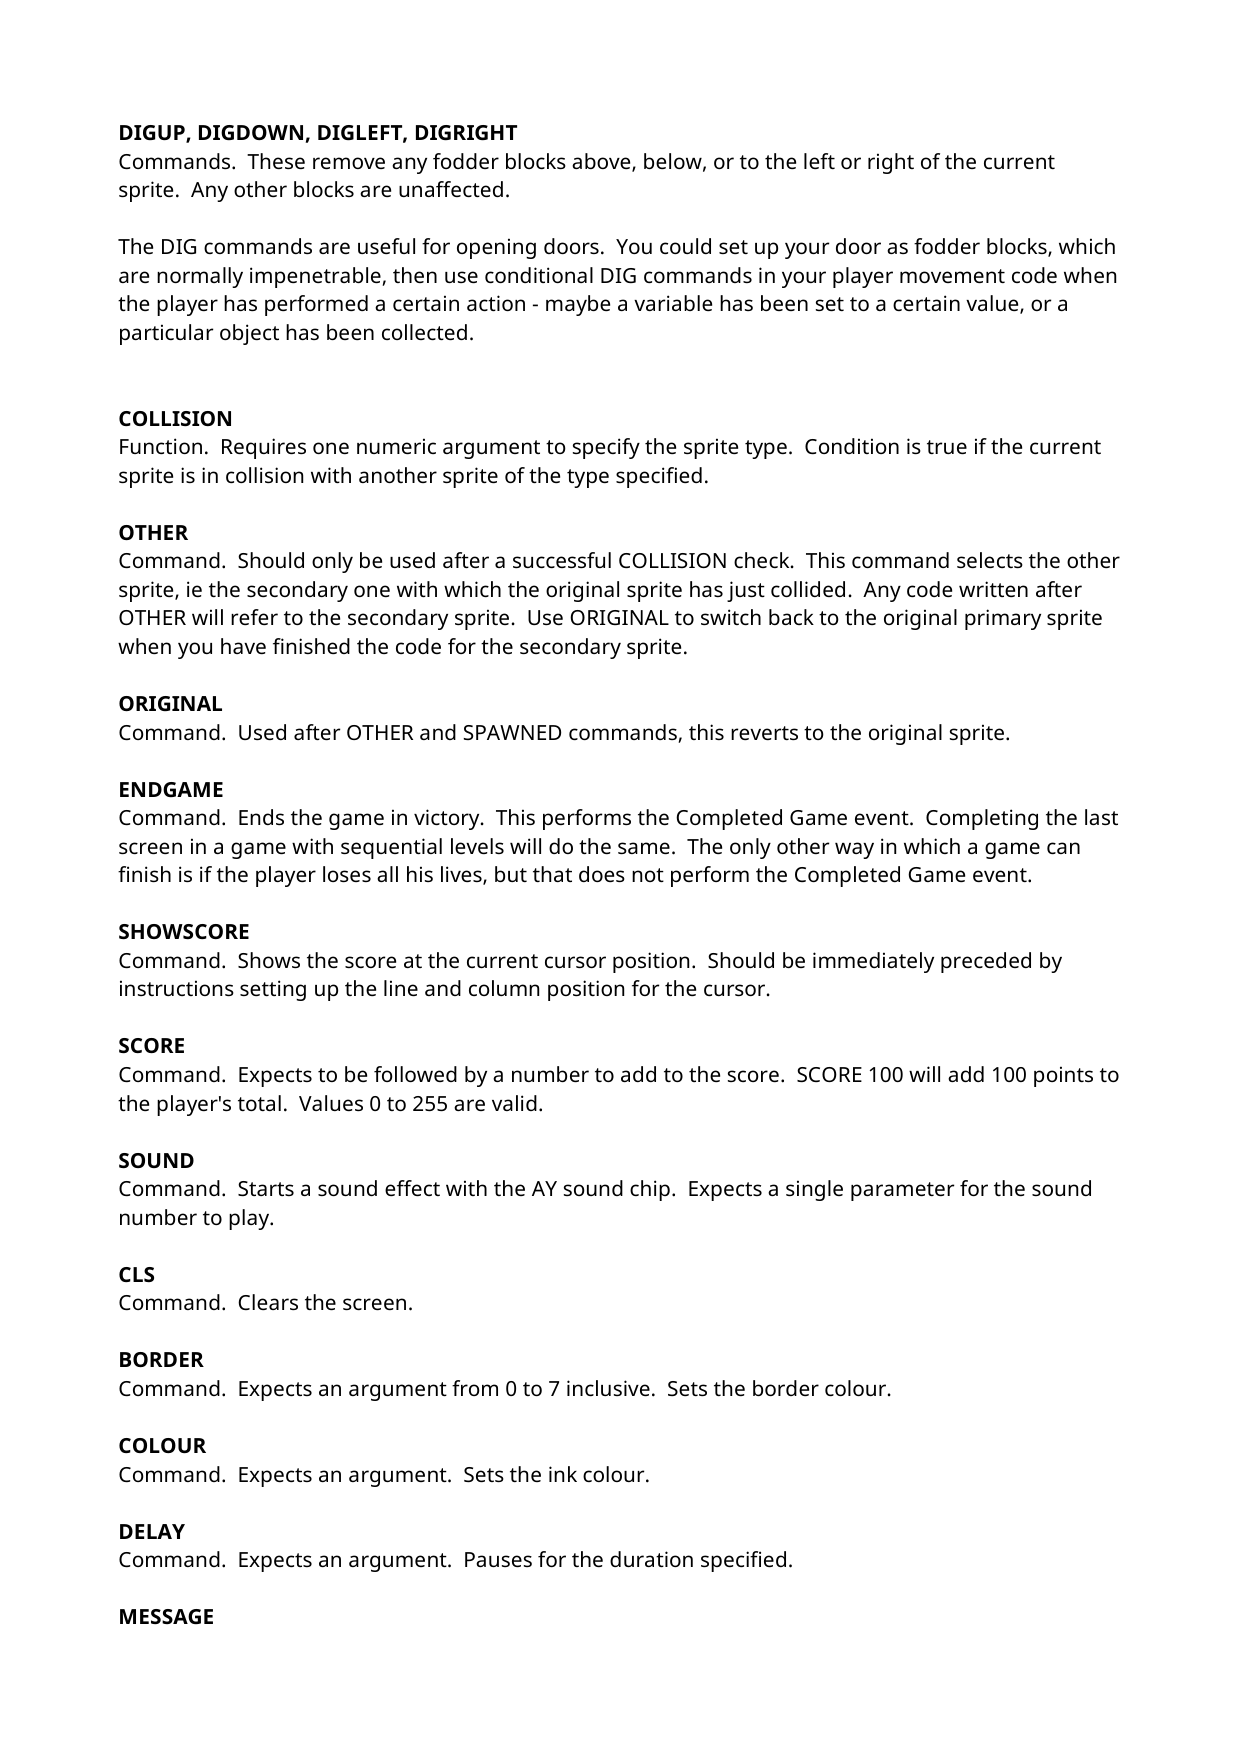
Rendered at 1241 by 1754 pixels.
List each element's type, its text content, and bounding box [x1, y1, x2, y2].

text Command. Expects an argument. Sets the ink colour. [118, 1459, 1122, 1488]
text BORDER [118, 1345, 1122, 1374]
text OTHER [118, 518, 1122, 546]
text Command. Expects an argument. Pauses for the duration specified. [118, 1545, 1122, 1574]
text COLOUR [118, 1431, 1122, 1459]
text The DIG commands are useful for opening doors. You could set up your door as fodder blocks, which are normally impenetrable, then use conditional DIG commands in your player movement code when the player has performed a certain action - maybe a variable has been set to a certain value, or a particular object has been collected. [118, 232, 1122, 346]
text Command. Starts a sound effect with the AY sound chip. Expects a single parameter for the sound number to play. [118, 1174, 1122, 1231]
text MESSAGE [118, 1602, 1122, 1631]
text DELAY [118, 1517, 1122, 1545]
text SOUND [118, 1146, 1122, 1174]
text Command. Expects an argument from 0 to 7 inclusive. Sets the border colour. [118, 1374, 1122, 1402]
text DIGUP, DIGDOWN, DIGLEFT, DIGRIGHT [118, 118, 1122, 147]
text Command. Clears the screen. [118, 1288, 1122, 1317]
text ORIGINAL [118, 689, 1122, 717]
text Command. Expects to be followed by a number to add to the score. SCORE 100 will add 100 points to the player's total. Values 0 to 255 are valid. [118, 1060, 1122, 1117]
text COLLISION [118, 403, 1122, 432]
text Command. Shows the score at the current cursor position. Should be immediately preceded by instructions setting up the line and column position for the cursor. [118, 946, 1122, 1003]
text Command. Ends the game in victory. This performs the Completed Game event. Completing the last screen in a game with sequential levels will do the same. The only other way in which a game can finish is if the player loses all his lives, but that does not perform the Completed Game event. [118, 803, 1122, 889]
text SHOWSCORE [118, 917, 1122, 946]
text CLS [118, 1260, 1122, 1288]
text Command. Used after OTHER and SPAWNED commands, this reverts to the original sprite. [118, 717, 1122, 746]
text SCORE [118, 1031, 1122, 1060]
text Function. Requires one numeric argument to specify the sprite type. Condition is true if the current sprite is in collision with another sprite of the type specified. [118, 432, 1122, 489]
text Commands. These remove any fodder blocks above, below, or to the left or right of the current sprite. Any other blocks are unaffected. [118, 147, 1122, 204]
text ENDGAME [118, 774, 1122, 803]
text Command. Should only be used after a successful COLLISION check. This command selects the other sprite, ie the secondary one with which the original sprite has just collided. Any code written after OTHER will refer to the secondary sprite. Use ORIGINAL to switch back to the original primary sprite when you have finished the code for the secondary sprite. [118, 546, 1122, 660]
